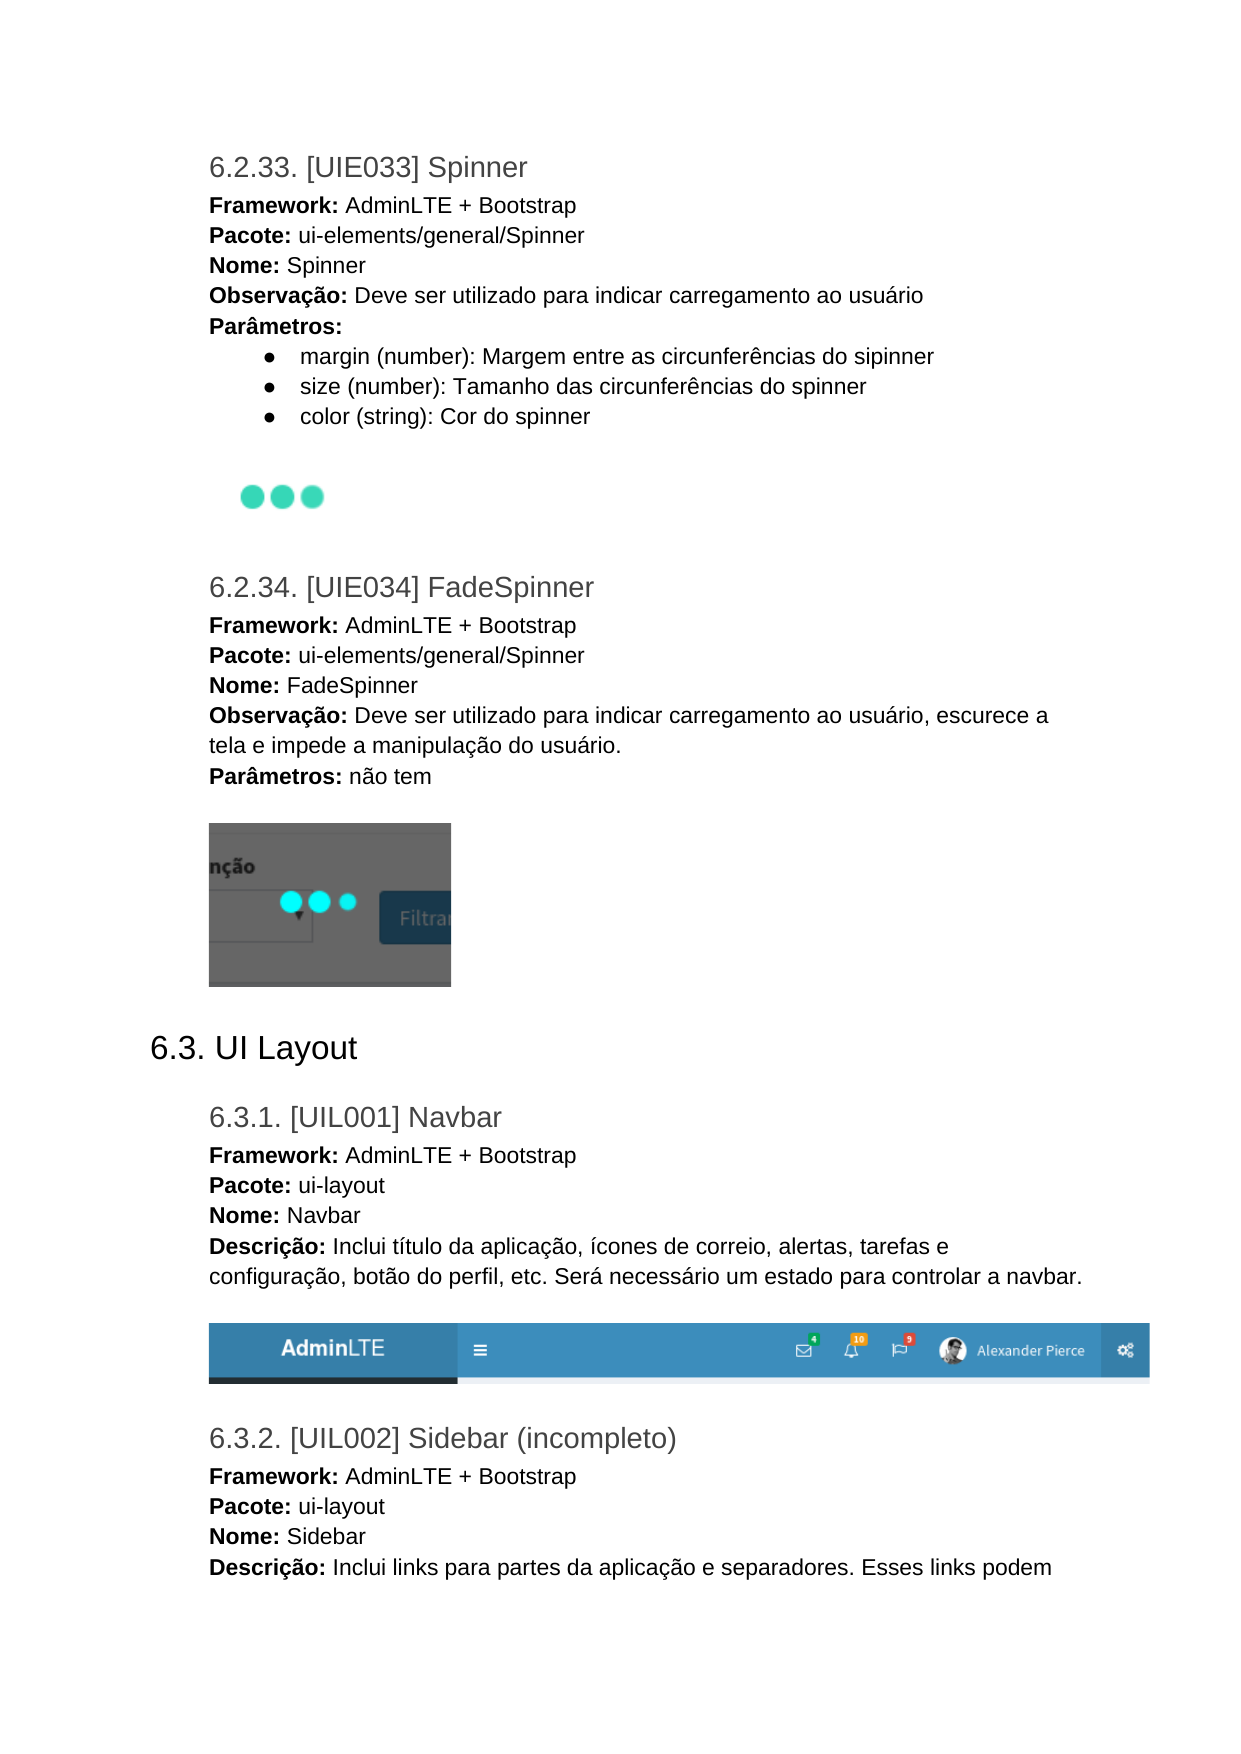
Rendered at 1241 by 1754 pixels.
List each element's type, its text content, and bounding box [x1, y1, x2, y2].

text Observação: Deve ser utilizado para indicar carregamento ao usuário [209, 282, 1090, 309]
text Framework: AdminLTE + Bootstrap [209, 192, 1090, 218]
text Parâmetros: não tem [209, 763, 1090, 789]
text Pacote: ui-elements/general/Spinner [209, 642, 1090, 668]
list color (string): Cor do spinner [262, 403, 1090, 430]
text Pacote: ui-layout [209, 1493, 1090, 1519]
picture [208, 823, 452, 987]
text Parâmetros: [209, 313, 1090, 339]
text Pacote: ui-layout [209, 1172, 1090, 1199]
text Observação: Deve ser utilizado para indicar carregamento ao usuário, escurece a tela e impede a manipulação do usuário. [209, 702, 1090, 759]
text Nome: Sidebar [209, 1523, 1090, 1549]
text Framework: AdminLTE + Bootstrap [209, 1142, 1090, 1168]
subtitle 6.2.33. [UIE033] Spinner [209, 150, 1090, 183]
text Descrição: Inclui links para partes da aplicação e separadores. Esses links podem [209, 1553, 1090, 1580]
subtitle 6.3.2. [UIL002] Sidebar (incompleto) [209, 1421, 1090, 1454]
list margin (number): Margem entre as circunferências do sipinner [262, 343, 1090, 369]
picture [208, 463, 370, 533]
text Pacote: ui-elements/general/Spinner [209, 222, 1090, 248]
subtitle 6.3.1. [UIL001] Navbar [209, 1100, 1090, 1134]
picture [208, 1323, 1150, 1384]
text Descrição: Inclui título da aplicação, ícones de correio, alertas, tarefas e configuração, botão do perfil, etc. Será necessário um estado para controlar a navbar. [209, 1233, 1090, 1289]
text Framework: AdminLTE + Bootstrap [209, 1463, 1090, 1489]
list size (number): Tamanho das circunferências do spinner [262, 373, 1090, 399]
text Nome: Spinner [209, 252, 1090, 279]
subtitle 6.2.34. [UIE034] FadeSpinner [209, 570, 1090, 603]
text Nome: Navbar [209, 1202, 1090, 1229]
text Nome: FadeSpinner [209, 672, 1090, 698]
text Framework: AdminLTE + Bootstrap [209, 612, 1090, 638]
subtitle 6.3. UI Layout [150, 1028, 1090, 1067]
